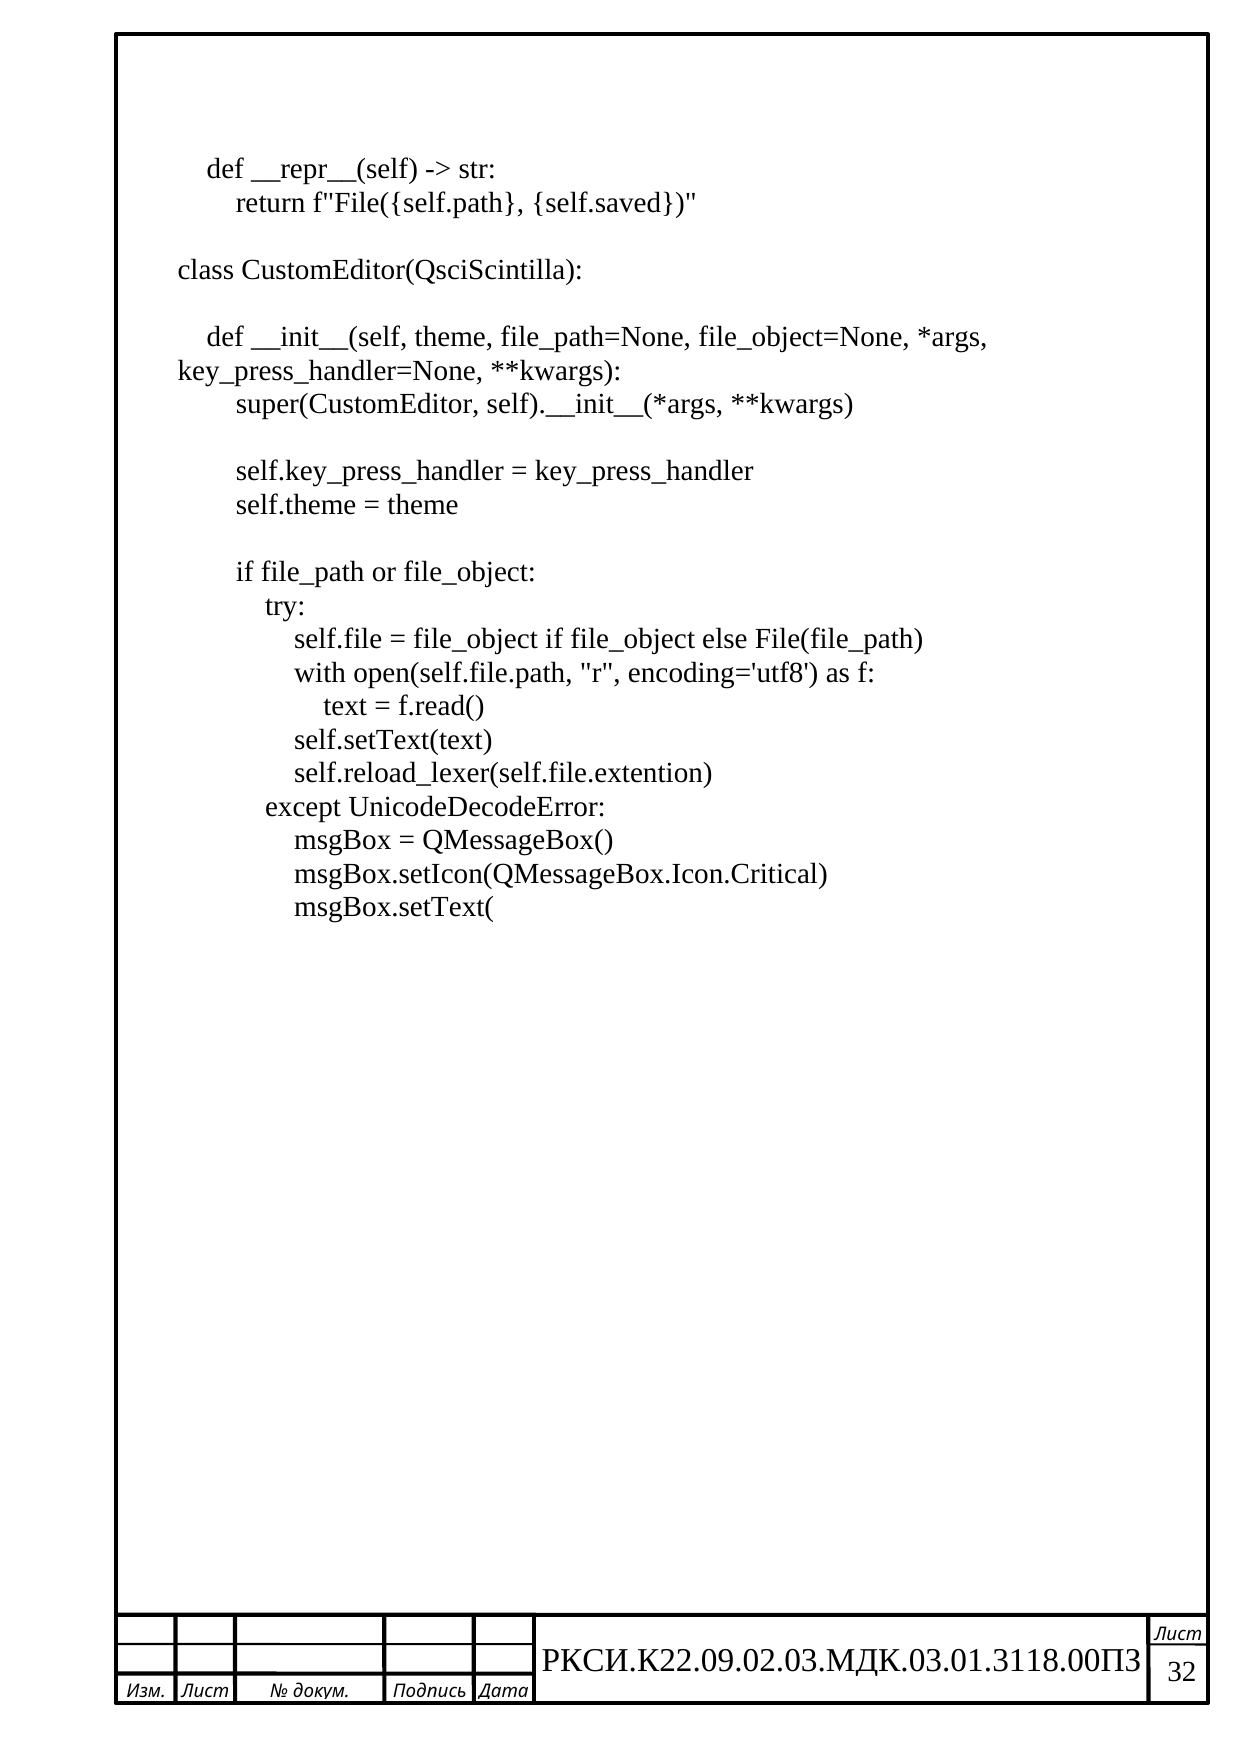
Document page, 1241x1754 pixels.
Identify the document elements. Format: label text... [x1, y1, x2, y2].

subtitle except UnicodeDecodeError: [177, 789, 1152, 822]
subtitle msgBox.setIcon(QMessageBox.Icon.Critical) [177, 856, 1152, 889]
subtitle self.setText(text) [177, 722, 1152, 755]
subtitle self.theme = theme [177, 487, 1152, 521]
subtitle try: [177, 588, 1152, 621]
subtitle return f"File({self.path}, {self.saved})" [177, 185, 1152, 219]
subtitle self.reload_lexer(self.file.extention) [177, 755, 1152, 789]
subtitle msgBox = QMessageBox() [177, 822, 1152, 856]
subtitle if file_path or file_object: [177, 554, 1152, 588]
subtitle super(CustomEditor, self).__init__(*args, **kwargs) [177, 386, 1152, 420]
subtitle self.file = file_object if file_object else File(file_path) [177, 621, 1152, 655]
subtitle msgBox.setText( [177, 889, 1152, 923]
subtitle class CustomEditor(QsciScintilla): [177, 252, 1152, 286]
subtitle def __repr__(self) -> str: [177, 152, 1152, 185]
subtitle with open(self.file.path, "r", encoding='utf8') as f: [177, 655, 1152, 688]
subtitle self.key_press_handler = key_press_handler [177, 453, 1152, 487]
subtitle text = f.read() [177, 688, 1152, 722]
subtitle def __init__(self, theme, file_path=None, file_object=None, *args, key_press_handler=None, **kwargs): [177, 319, 1152, 386]
